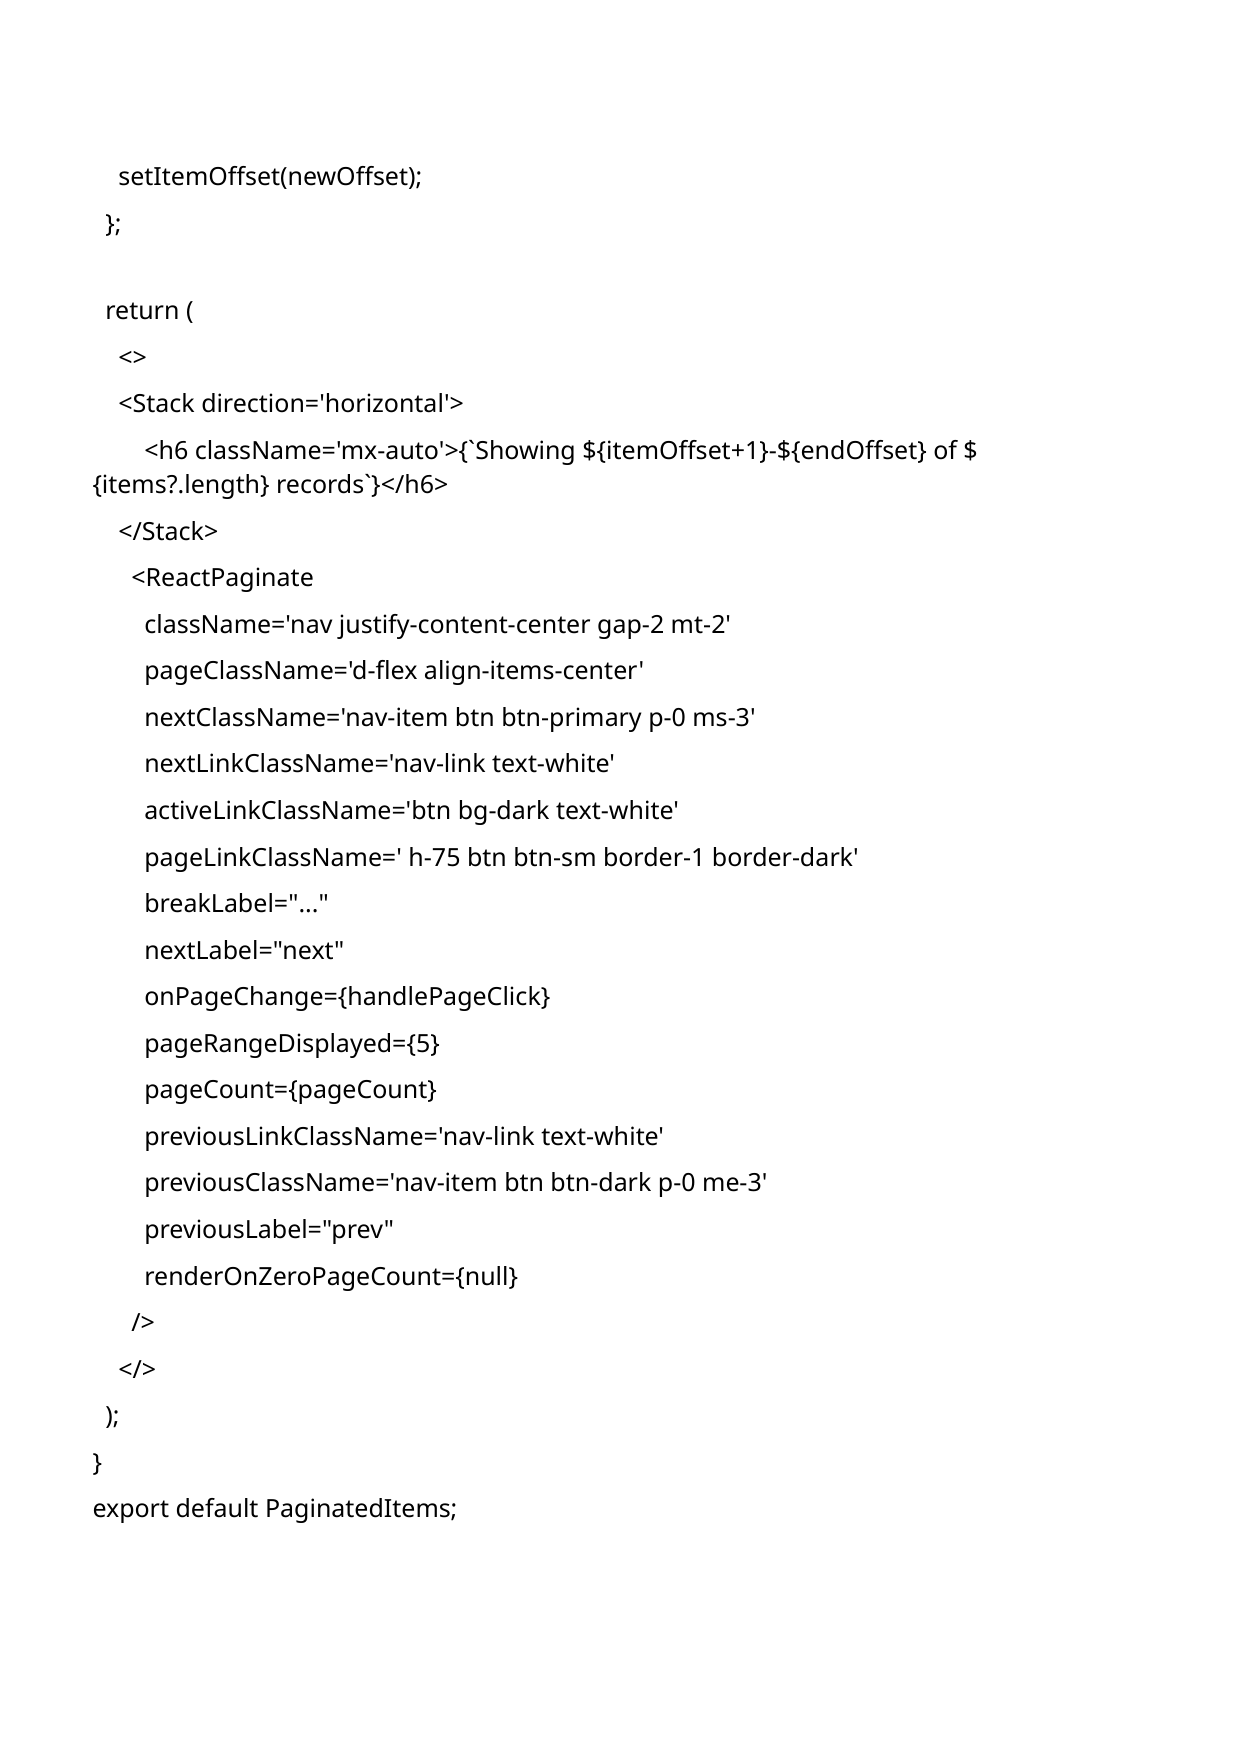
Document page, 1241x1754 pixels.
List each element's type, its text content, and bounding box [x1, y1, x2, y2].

text <Stack direction='horizontal'> [92, 386, 1123, 420]
text pageRangeDisplayed={5} [92, 1025, 1123, 1059]
text </Stack> [92, 513, 1123, 547]
text breakLabel="..." [92, 886, 1123, 920]
text nextClassName='nav-item btn btn-primary p-0 ms-3' [92, 699, 1123, 733]
text <> [92, 339, 1123, 373]
text pageLinkClassName=' h-75 btn btn-sm border-1 border-dark' [92, 839, 1123, 873]
text previousLabel="prev" [92, 1212, 1123, 1246]
text onPageChange={handlePageClick} [92, 979, 1123, 1013]
text renderOnZeroPageCount={null} [92, 1258, 1123, 1292]
text /> [92, 1305, 1123, 1339]
text nextLinkClassName='nav-link text-white' [92, 746, 1123, 780]
text export default PaginatedItems; [92, 1491, 1123, 1525]
text return ( [92, 293, 1123, 327]
text pageClassName='d-flex align-items-center' [92, 653, 1123, 687]
text <h6 className='mx-auto'>{`Showing ${itemOffset+1}-${endOffset} of ${items?.length} records`}</h6> [92, 433, 1123, 501]
text </> [92, 1351, 1123, 1385]
text className='nav justify-content-center gap-2 mt-2' [92, 606, 1123, 640]
text pageCount={pageCount} [92, 1072, 1123, 1106]
text activeLinkClassName='btn bg-dark text-white' [92, 793, 1123, 827]
text previousLinkClassName='nav-link text-white' [92, 1118, 1123, 1153]
text <ReactPaginate [92, 560, 1123, 594]
text }; [92, 206, 1123, 239]
text nextLabel="next" [92, 932, 1123, 966]
text setItemOffset(newOffset); [92, 159, 1123, 193]
text previousClassName='nav-item btn btn-dark p-0 me-3' [92, 1165, 1123, 1199]
text ); [92, 1398, 1123, 1432]
text } [92, 1444, 1123, 1478]
